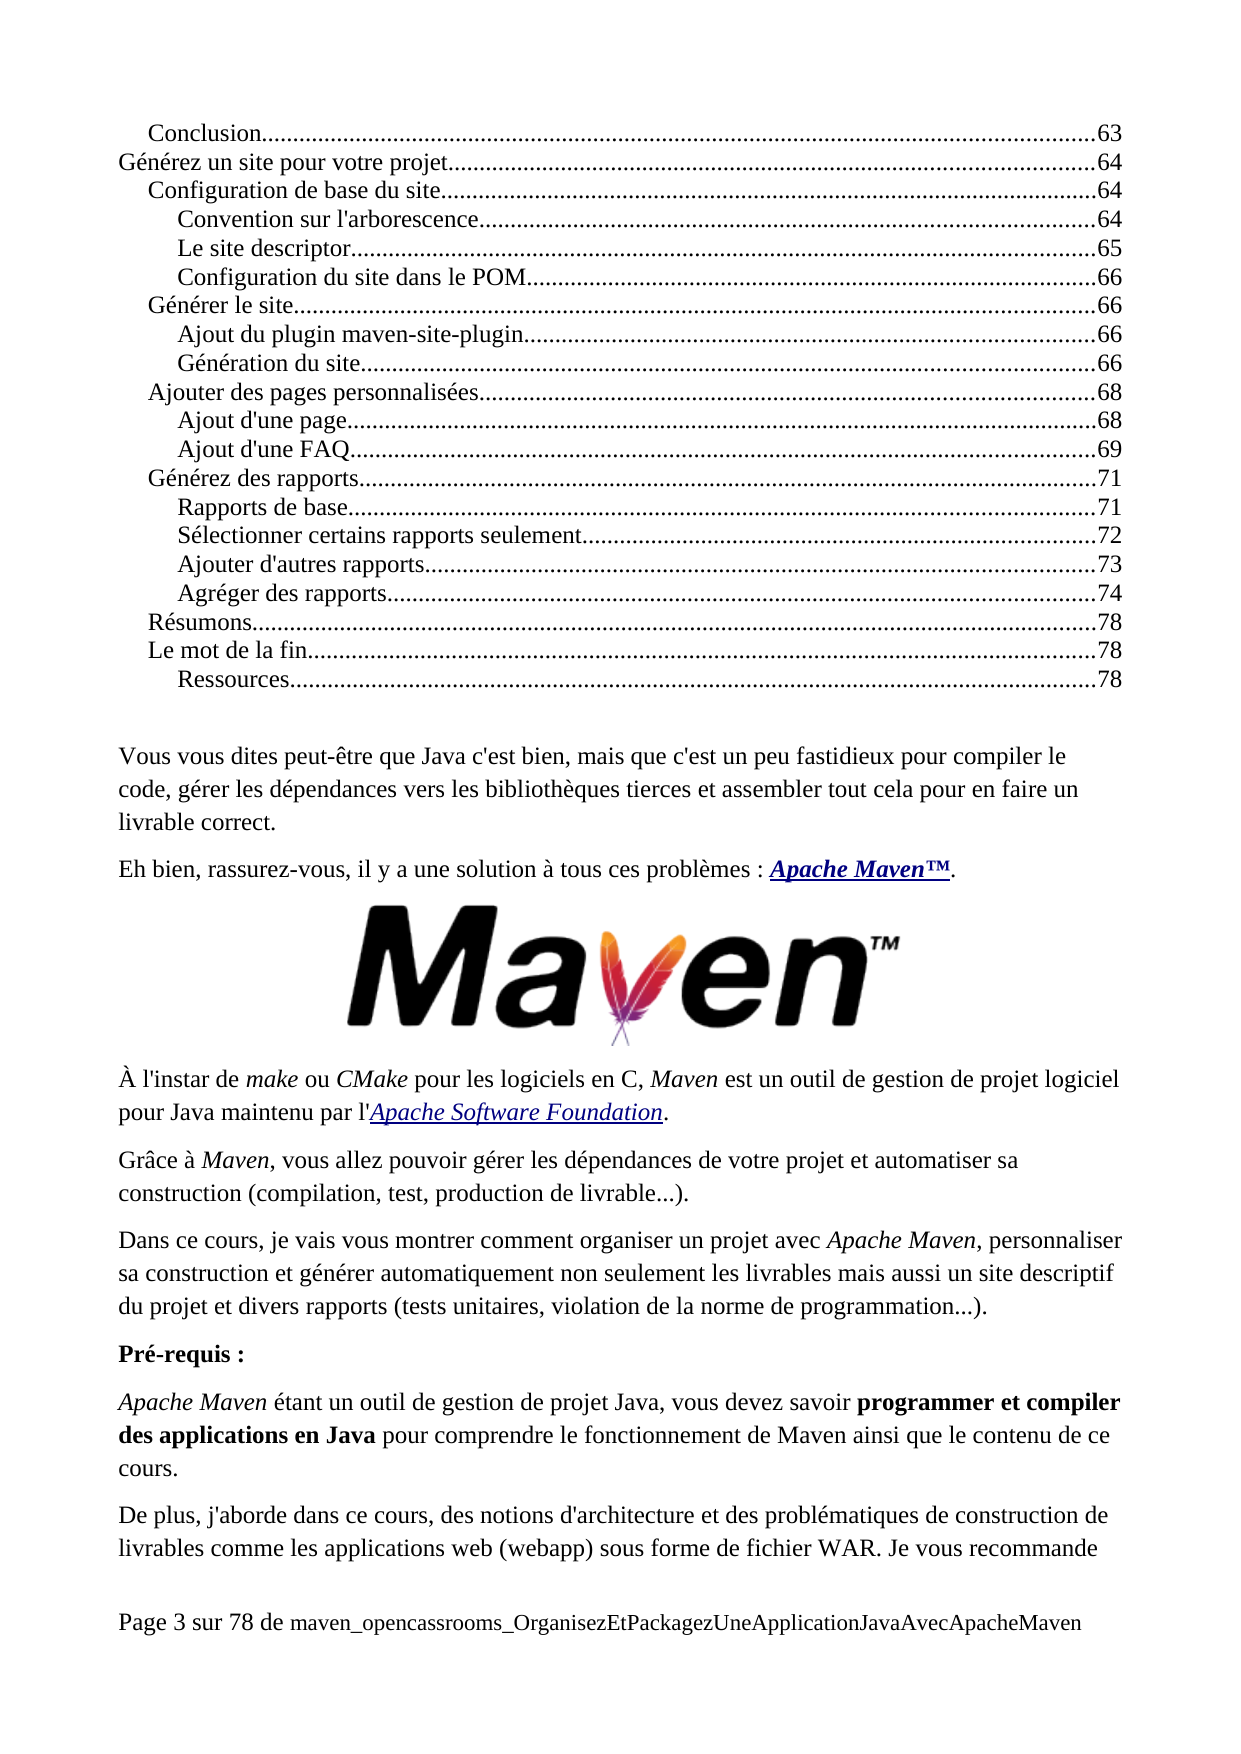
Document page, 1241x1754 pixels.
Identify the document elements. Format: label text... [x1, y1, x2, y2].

text Dans ce cours, je vais vous montrer comment organiser un projet avec Apache Maven, personnaliser sa construction et générer automatiquement non seulement les livrables mais aussi un site descriptif du projet et divers rapports (tests unitaires, violation de la norme de programmation...). [118, 1225, 1122, 1320]
text Configuration de base du site 64 [148, 176, 1122, 204]
text Eh bien, rassurez-vous, il y a une solution à tous ces problèmes : Apache Maven™. [118, 854, 1122, 883]
text Générez des rapports 71 [148, 463, 1122, 492]
text Configuration du site dans le POM 66 [177, 262, 1122, 291]
text Grâce à Maven, vous allez pouvoir gérer les dépendances de votre projet et automatiser sa construction (compilation, test, production de livrable...). [118, 1145, 1122, 1207]
text Ajouter des pages personnalisées 68 [148, 377, 1122, 406]
text Conclusion 63 [148, 118, 1122, 147]
text Apache Maven étant un outil de gestion de projet Java, vous devez savoir programmer et compiler des applications en Java pour comprendre le fonctionnement de Maven ainsi que le contenu de ce cours. [118, 1387, 1122, 1481]
text Générez un site pour votre projet 64 [118, 147, 1122, 176]
text Le site descriptor 65 [177, 233, 1122, 262]
text Génération du site 66 [177, 348, 1122, 377]
text Le mot de la fin 78 [148, 636, 1122, 664]
text Ajout d'une page 68 [177, 406, 1122, 434]
text Ajout du plugin maven-site-plugin 66 [177, 319, 1122, 348]
text Ressources 78 [177, 664, 1122, 693]
text Sélectionner certains rapports seulement 72 [177, 521, 1122, 549]
text Générer le site 66 [148, 291, 1122, 319]
picture [336, 902, 904, 1046]
text De plus, j'aborde dans ce cours, des notions d'architecture et des problématiques de construction de livrables comme les applications web (webapp) sous forme de fichier WAR. Je vous recommande [118, 1500, 1122, 1562]
text Convention sur l'arborescence 64 [177, 204, 1122, 233]
text Ajout d'une FAQ 69 [177, 434, 1122, 463]
text Résumons 78 [148, 607, 1122, 636]
text Pré-requis : [118, 1339, 1122, 1368]
text Ajouter d'autres rapports 73 [177, 549, 1122, 578]
text Agréger des rapports 74 [177, 578, 1122, 607]
text Vous vous dites peut-être que Java c'est bien, mais que c'est un peu fastidieux pour compiler le code, gérer les dépendances vers les bibliothèques tierces et assembler tout cela pour en faire un livrable correct. [118, 741, 1122, 836]
text Rapports de base 71 [177, 492, 1122, 521]
text À l'instar de make ou CMake pour les logiciels en C, Maven est un outil de gestion de projet logiciel pour Java maintenu par l'Apache Software Foundation. [118, 1064, 1122, 1126]
